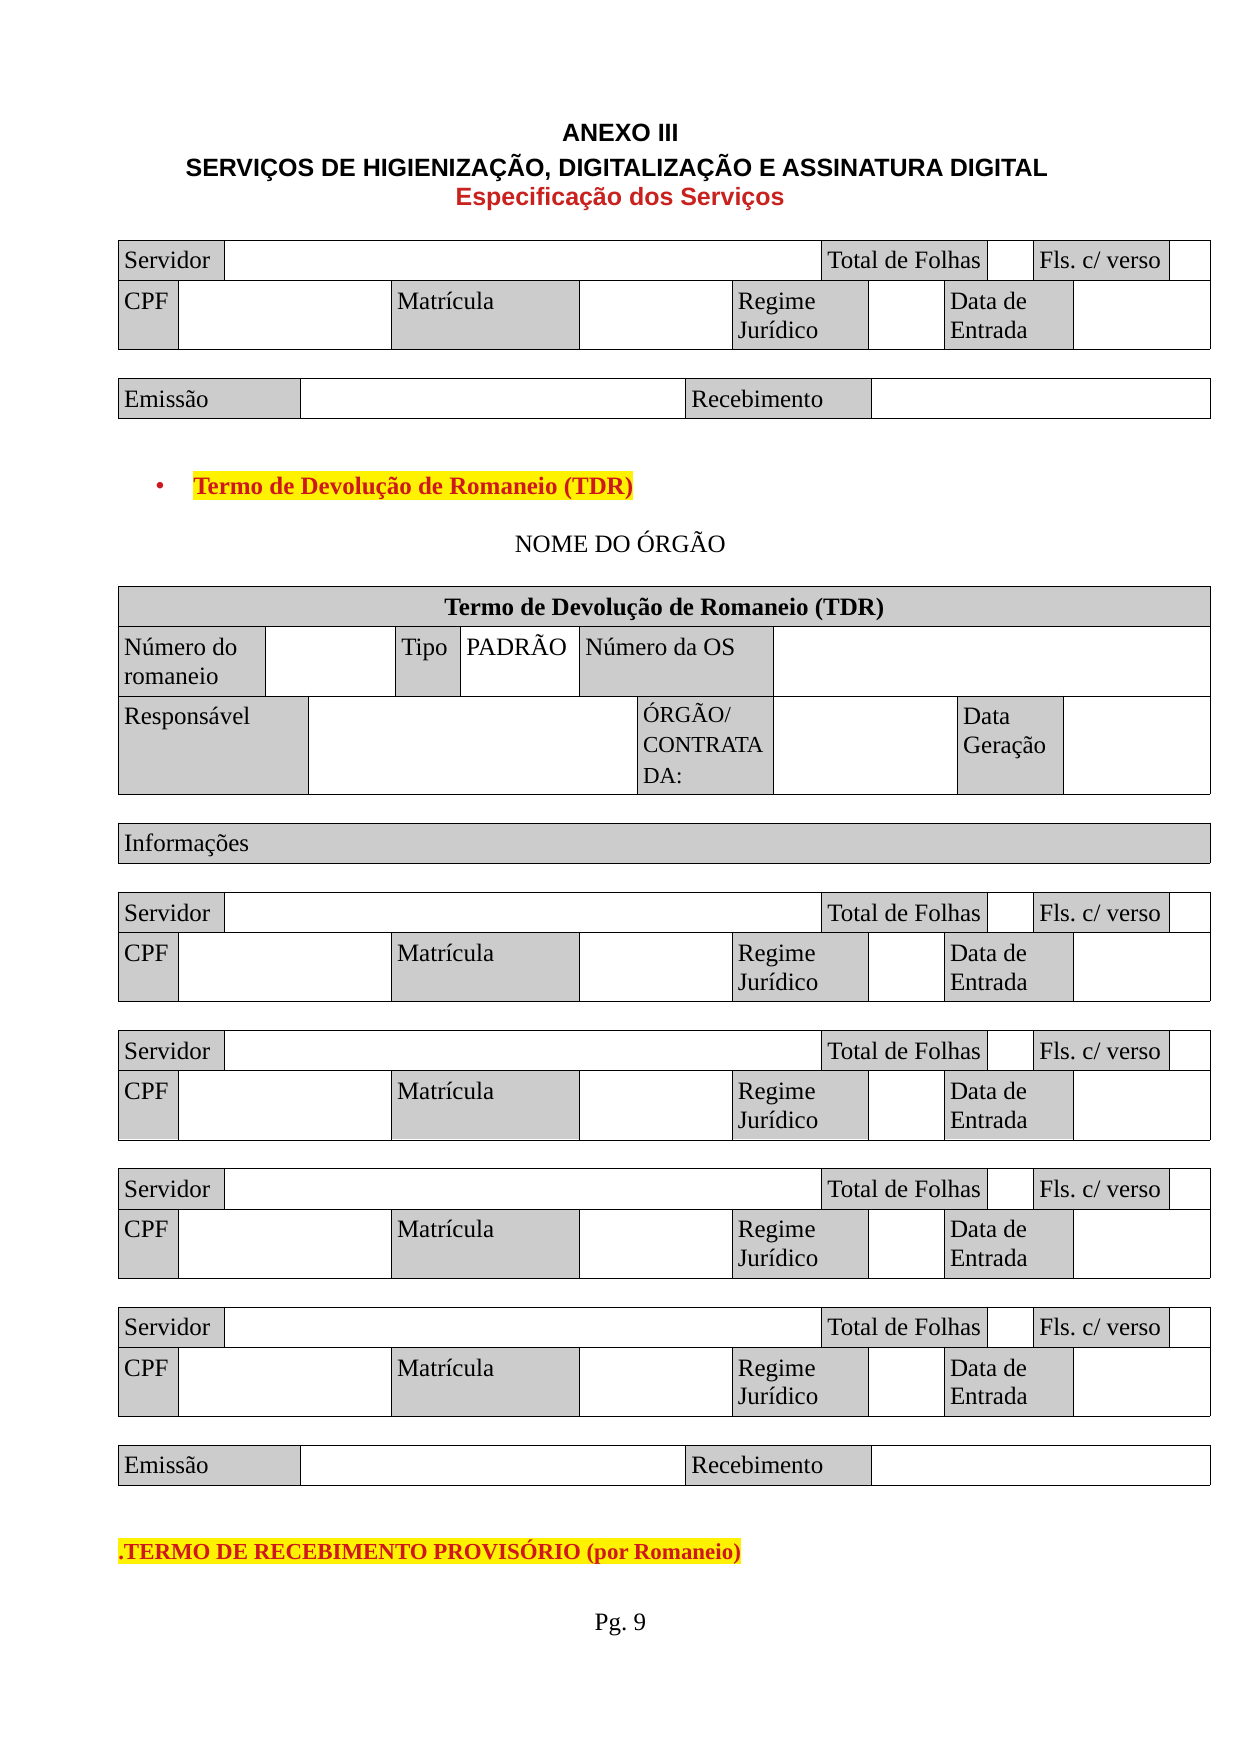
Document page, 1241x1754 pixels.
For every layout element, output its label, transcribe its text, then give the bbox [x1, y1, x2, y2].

table_cell [774, 697, 957, 794]
table_cell [1074, 1071, 1210, 1139]
table_header [301, 1446, 685, 1485]
text .TERMO DE RECEBIMENTO PROVISÓRIO (por Romaneio) [118, 1538, 1122, 1564]
table_cell Data de Entrada [945, 1348, 1073, 1416]
table_cell Matrícula [392, 1071, 579, 1139]
table_cell Regime Jurídico [733, 933, 868, 1001]
table_cell PADRÃO [461, 627, 579, 696]
table_cell [309, 697, 637, 794]
table_header [225, 1308, 821, 1347]
table_cell [580, 933, 732, 1001]
table_cell CPF [119, 933, 178, 1001]
table_cell Regime Jurídico [733, 281, 868, 349]
table_cell Data de Entrada [945, 281, 1073, 349]
table_header [1170, 1169, 1210, 1209]
table_cell Responsável [119, 697, 308, 794]
table_cell [580, 1210, 732, 1278]
table_header Fls. c/ verso [1034, 1169, 1169, 1209]
table_cell ÓRGÃO/CONTRATADA: [638, 697, 773, 794]
table_cell [179, 281, 391, 349]
table_header Servidor [119, 1308, 224, 1347]
table_cell CPF [119, 1071, 178, 1139]
table_header Servidor [119, 241, 224, 280]
table_header [1170, 1308, 1210, 1347]
table_cell [580, 1348, 732, 1416]
table_cell Data Geração [958, 697, 1063, 794]
table_header Total de Folhas [822, 241, 987, 280]
table_header Total de Folhas [822, 1031, 987, 1070]
table_cell [869, 1210, 944, 1278]
table_header Servidor [119, 893, 224, 932]
table_cell [179, 933, 391, 1001]
table_header [1170, 1031, 1210, 1070]
table_header Informações [119, 824, 1210, 863]
table_header Servidor [119, 1169, 224, 1209]
table_header [872, 379, 1210, 418]
table_cell CPF [119, 1210, 178, 1278]
table_cell CPF [119, 1348, 178, 1416]
table_header Fls. c/ verso [1034, 1031, 1169, 1070]
table_header Total de Folhas [822, 1308, 987, 1347]
table_header [988, 893, 1033, 932]
table_header [225, 241, 821, 280]
table_cell Número do romaneio [119, 627, 265, 696]
table_cell [179, 1348, 391, 1416]
table_cell [869, 1071, 944, 1139]
table_cell [1074, 1210, 1210, 1278]
table_header [1170, 241, 1210, 280]
table_cell [1074, 281, 1210, 349]
table_cell Data de Entrada [945, 933, 1073, 1001]
table_header [872, 1446, 1210, 1485]
table_header Total de Folhas [822, 893, 987, 932]
table_header Emissão [119, 379, 300, 418]
table_header [225, 1031, 821, 1070]
table_cell Data de Entrada [945, 1071, 1073, 1139]
table_cell Número da OS [580, 627, 773, 696]
table_header [1170, 893, 1210, 932]
table_cell Matrícula [392, 1348, 579, 1416]
table_cell CPF [119, 281, 178, 349]
table_header [301, 379, 685, 418]
table_cell Matrícula [392, 281, 579, 349]
table_header Recebimento [686, 379, 871, 418]
table_header Fls. c/ verso [1034, 241, 1169, 280]
list Termo de Devolução de Romaneio (TDR) [156, 471, 1122, 500]
table_cell [1074, 1348, 1210, 1416]
text NOME DO ÓRGÃO [118, 529, 1122, 557]
table_cell Regime Jurídico [733, 1071, 868, 1139]
table_header [225, 893, 821, 932]
table_header [988, 241, 1033, 280]
table_cell Tipo [396, 627, 460, 696]
table_cell [1074, 933, 1210, 1001]
table_cell [580, 281, 732, 349]
table_header Termo de Devolução de Romaneio (TDR) [119, 587, 1210, 626]
table_cell [179, 1210, 391, 1278]
table_cell [869, 933, 944, 1001]
table_header [988, 1031, 1033, 1070]
table_cell [266, 627, 395, 696]
table_cell Matrícula [392, 933, 579, 1001]
table_header [225, 1169, 821, 1209]
table_cell Regime Jurídico [733, 1348, 868, 1416]
table_header Fls. c/ verso [1034, 893, 1169, 932]
table_header Recebimento [686, 1446, 871, 1485]
table_header Emissão [119, 1446, 300, 1485]
table_cell Matrícula [392, 1210, 579, 1278]
table_cell [869, 1348, 944, 1416]
table_header Fls. c/ verso [1034, 1308, 1169, 1347]
table_cell [869, 281, 944, 349]
table_header Servidor [119, 1031, 224, 1070]
table_header [988, 1169, 1033, 1209]
table_cell [1064, 697, 1210, 794]
table_cell Regime Jurídico [733, 1210, 868, 1278]
table_cell Data de Entrada [945, 1210, 1073, 1278]
table_cell [774, 627, 1210, 696]
table_header [988, 1308, 1033, 1347]
table_header Total de Folhas [822, 1169, 987, 1209]
table_cell [580, 1071, 732, 1139]
table_cell [179, 1071, 391, 1139]
